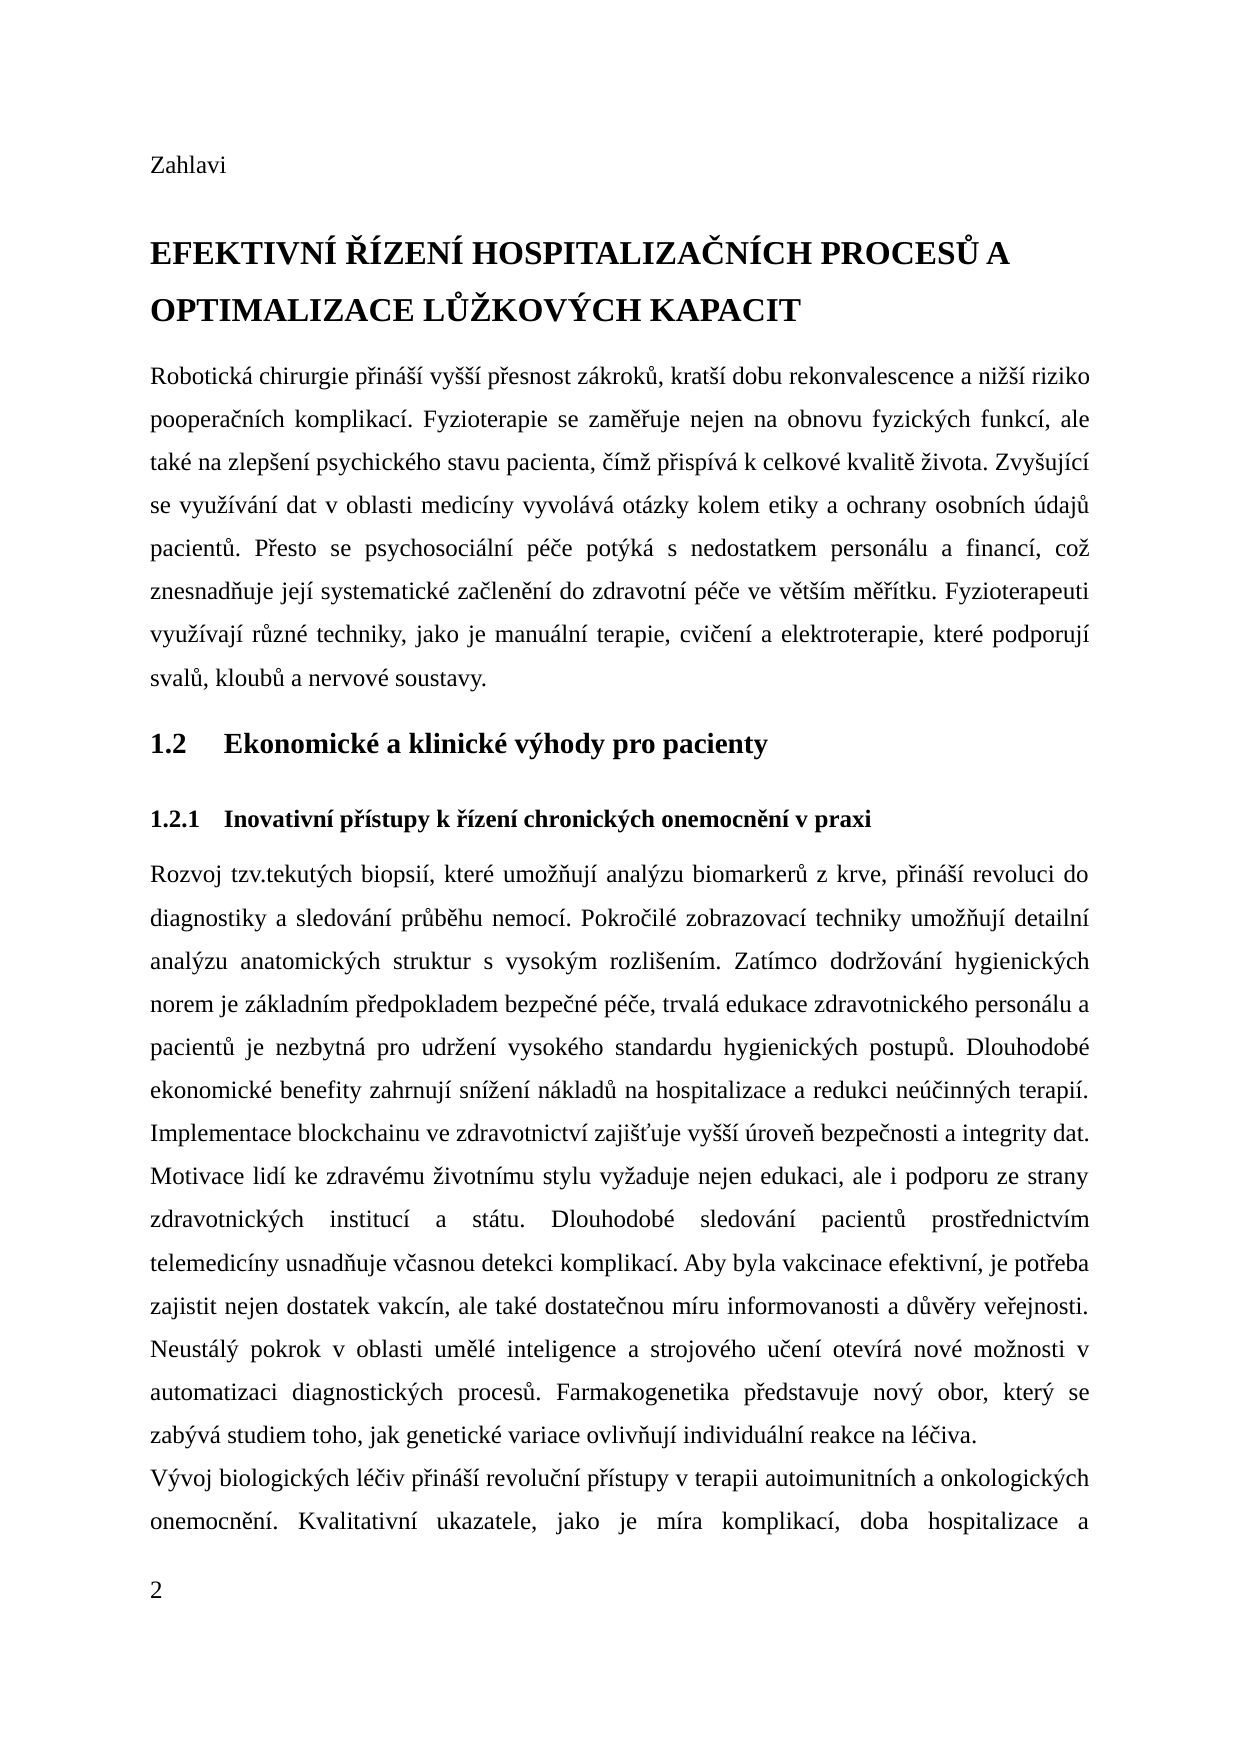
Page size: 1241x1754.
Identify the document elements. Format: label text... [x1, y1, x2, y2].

subtitle Efektivní řízení hospitalizačních procesů a optimalizace lůžkových kapacit [150, 233, 1090, 329]
text vyšší přesnost zákroků, kratší dobu rekonvalescence a nižší riziko pooperačních komplikací. Fyzioterapie se zaměřuje nejen na obnovu fyzických funkcí, ale také na zlepšení psychického stavu pacienta, čímž přispívá k celkové kvalitě života. Zvyšující se využívání dat v oblasti medicíny vyvolává otázky kolem etiky a ochrany osobních údajů pacientů. Přesto se psychosociální péče potýká s nedostatkem personálu a financí, což znesnadňuje její systematické začlenění do zdravotní péče ve větším měřítku. Fyzioterapeuti využívají různé techniky, jako je manuální terapie, cvičení a elektroterapie, které podporují svalů, kloubů a nervové soustavy. [150, 361, 1090, 691]
text Robotická chirurgie přináší [150, 361, 423, 389]
subtitle Ekonomické a klinické výhody pro pacienty [150, 727, 1090, 760]
text Rozvoj tzv.tekutých biopsií, které umožňují analýzu biomarkerů z krve, přináší revoluci do diagnostiky a sledování průběhu nemocí. Pokročilé zobrazovací techniky umožňují detailní analýzu anatomických struktur s vysokým rozlišením. Zatímco dodržování hygienických norem je základním předpokladem bezpečné péče, trvalá edukace zdravotnického personálu a pacientů je nezbytná pro udržení vysokého standardu hygienických postupů. Dlouhodobé ekonomické benefity zahrnují snížení nákladů na hospitalizace a redukci neúčinných terapií. Implementace blockchainu ve zdravotnictví zajišťuje vyšší úroveň bezpečnosti a integrity dat. [150, 859, 1090, 1147]
text Vývoj biologických léčiv přináší revoluční přístupy v terapii autoimunitních a onkologických onemocnění. Kvalitativní ukazatele, jako je míra komplikací, doba hospitalizace a [150, 1463, 1090, 1535]
subtitle Inovativní přístupy k řízení chronických onemocnění v praxi [150, 804, 1090, 833]
text Motivace lidí ke zdravému životnímu stylu vyžaduje nejen edukaci, ale i podporu ze strany zdravotnických institucí a státu. Dlouhodobé sledování pacientů prostřednictvím telemedicíny usnadňuje včasnou detekci komplikací. Aby byla vakcinace efektivní, je potřeba zajistit nejen dostatek vakcín, ale také dostatečnou míru informovanosti a důvěry veřejnosti. Neustálý pokrok v oblasti umělé inteligence a strojového učení otevírá nové možnosti v automatizaci diagnostických procesů. Farmakogenetika představuje nový obor, který se zabývá studiem toho, jak genetické variace ovlivňují individuální reakce na léčiva. [150, 1161, 1090, 1449]
